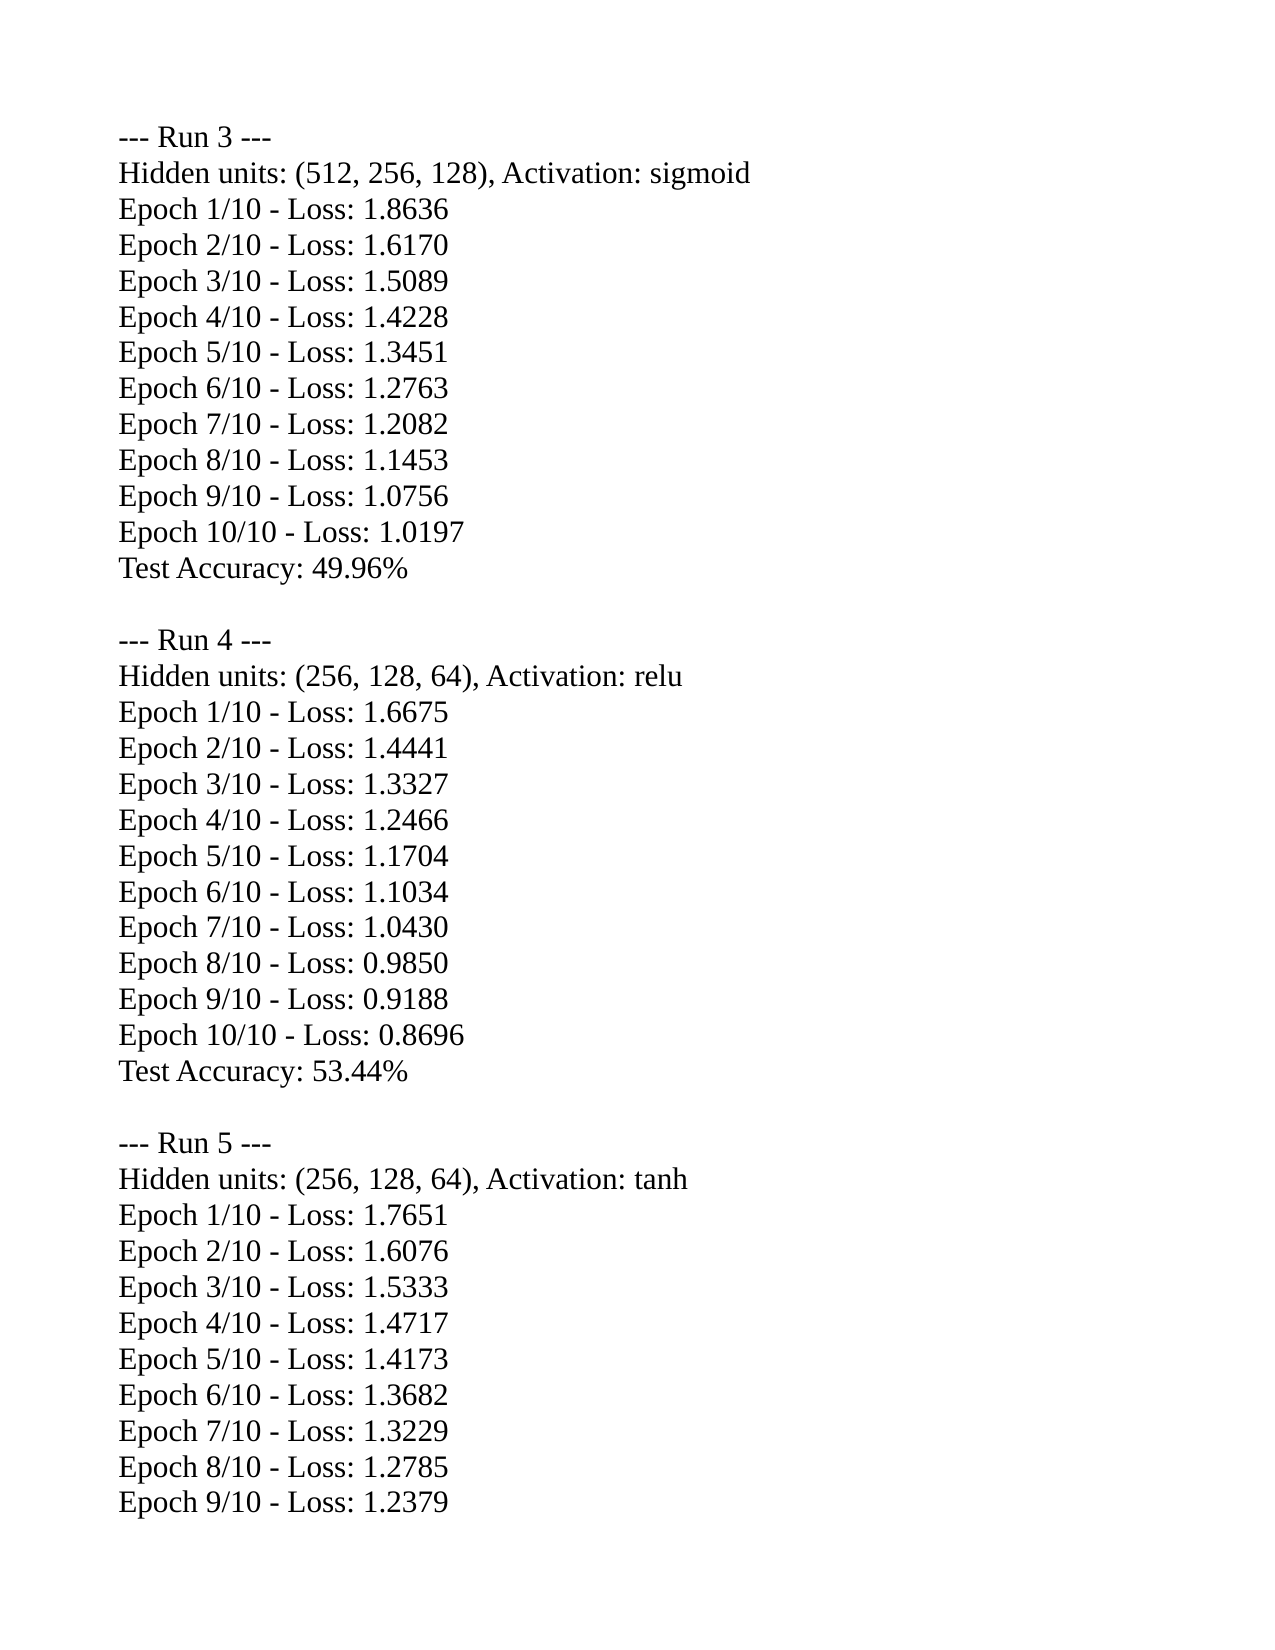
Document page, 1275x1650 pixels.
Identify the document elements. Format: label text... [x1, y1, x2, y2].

text Epoch 4/10 - Loss: 1.2466 [118, 801, 1157, 837]
text Epoch 8/10 - Loss: 1.2785 [118, 1448, 1157, 1484]
text Hidden units: (256, 128, 64), Activation: tanh [118, 1160, 1157, 1196]
text Epoch 3/10 - Loss: 1.5333 [118, 1268, 1157, 1304]
text Epoch 9/10 - Loss: 1.0756 [118, 477, 1157, 513]
text Hidden units: (256, 128, 64), Activation: relu [118, 657, 1157, 693]
text --- Run 3 --- [118, 118, 1157, 154]
text --- Run 4 --- [118, 621, 1157, 657]
text Epoch 1/10 - Loss: 1.8636 [118, 190, 1157, 226]
text Epoch 10/10 - Loss: 0.8696 [118, 1017, 1157, 1052]
text Epoch 6/10 - Loss: 1.3682 [118, 1376, 1157, 1412]
text Epoch 2/10 - Loss: 1.4441 [118, 729, 1157, 765]
text Epoch 5/10 - Loss: 1.4173 [118, 1340, 1157, 1376]
text Epoch 5/10 - Loss: 1.3451 [118, 334, 1157, 370]
text Epoch 9/10 - Loss: 1.2379 [118, 1484, 1157, 1520]
text Epoch 3/10 - Loss: 1.3327 [118, 765, 1157, 801]
text Epoch 6/10 - Loss: 1.1034 [118, 873, 1157, 909]
text Epoch 10/10 - Loss: 1.0197 [118, 513, 1157, 549]
text --- Run 5 --- [118, 1124, 1157, 1160]
text Test Accuracy: 53.44% [118, 1052, 1157, 1088]
text Epoch 9/10 - Loss: 0.9188 [118, 981, 1157, 1017]
text Epoch 1/10 - Loss: 1.6675 [118, 693, 1157, 729]
text Epoch 7/10 - Loss: 1.3229 [118, 1412, 1157, 1448]
text Epoch 7/10 - Loss: 1.2082 [118, 406, 1157, 442]
text Hidden units: (512, 256, 128), Activation: sigmoid [118, 154, 1157, 190]
text Epoch 4/10 - Loss: 1.4228 [118, 298, 1157, 334]
text Epoch 7/10 - Loss: 1.0430 [118, 909, 1157, 945]
text Epoch 5/10 - Loss: 1.1704 [118, 837, 1157, 873]
text Epoch 4/10 - Loss: 1.4717 [118, 1304, 1157, 1340]
text Test Accuracy: 49.96% [118, 549, 1157, 585]
text Epoch 8/10 - Loss: 1.1453 [118, 442, 1157, 477]
text Epoch 1/10 - Loss: 1.7651 [118, 1196, 1157, 1232]
text Epoch 6/10 - Loss: 1.2763 [118, 370, 1157, 406]
text Epoch 8/10 - Loss: 0.9850 [118, 945, 1157, 981]
text Epoch 2/10 - Loss: 1.6170 [118, 226, 1157, 262]
text Epoch 3/10 - Loss: 1.5089 [118, 262, 1157, 298]
text Epoch 2/10 - Loss: 1.6076 [118, 1232, 1157, 1268]
